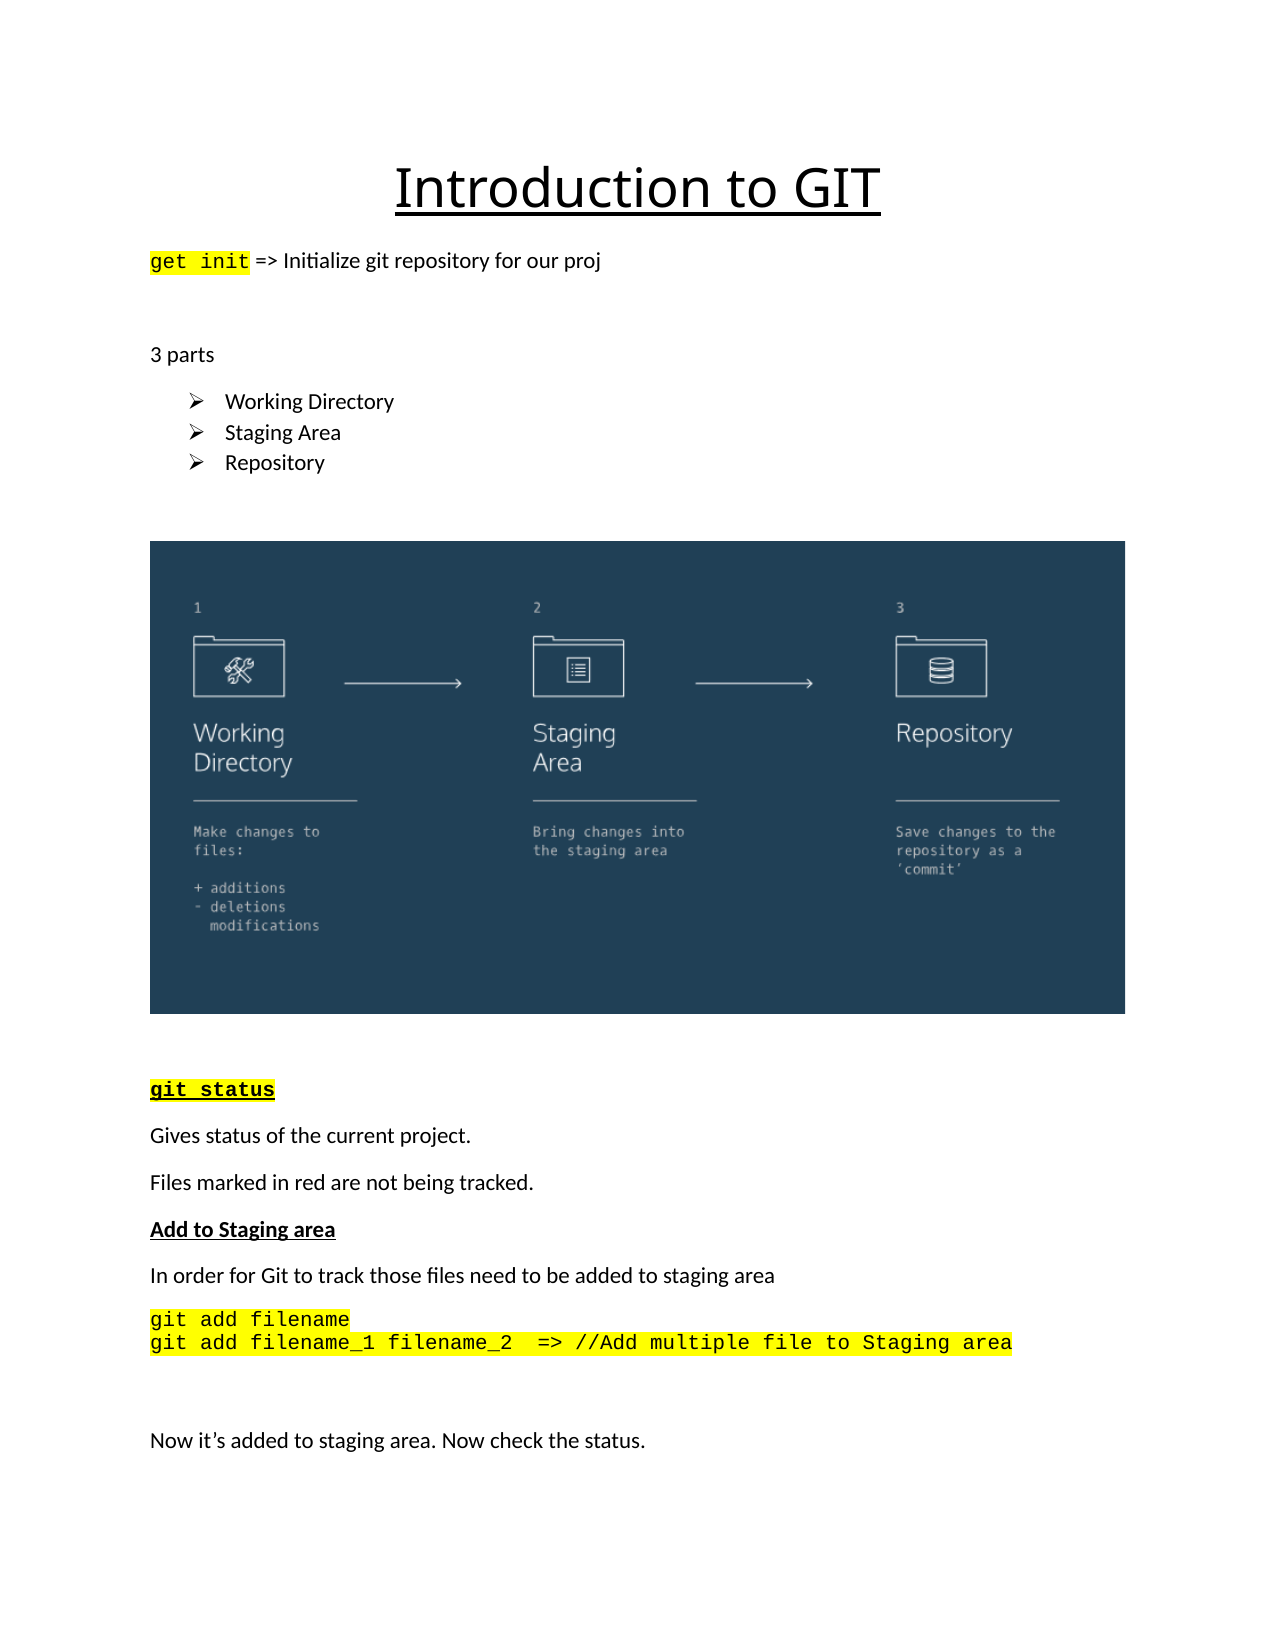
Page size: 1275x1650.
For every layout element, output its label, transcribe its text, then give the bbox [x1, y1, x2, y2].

text get init => Initialize git repository for our proj [150, 246, 1125, 275]
text Gives status of the current project. [150, 1121, 1125, 1149]
text Files marked in red are not being tracked. [150, 1168, 1125, 1196]
text git add filename_1 filename_2 => //Add multiple file to Staging area [150, 1332, 1125, 1356]
text 3 parts [150, 341, 1125, 368]
text Add to Staging area [150, 1215, 1125, 1243]
text Now it’s added to staging area. Now check the status. [150, 1426, 1125, 1454]
text Introduction to GIT [150, 150, 1125, 224]
text git add filename [150, 1308, 1125, 1332]
list Staging Area [187, 418, 1125, 446]
text git status [150, 1079, 1125, 1102]
list Repository [187, 448, 1125, 476]
list Working Directory [187, 387, 1125, 415]
text In order for Git to track those files need to be added to staging area [150, 1262, 1125, 1290]
picture [150, 541, 1125, 1014]
